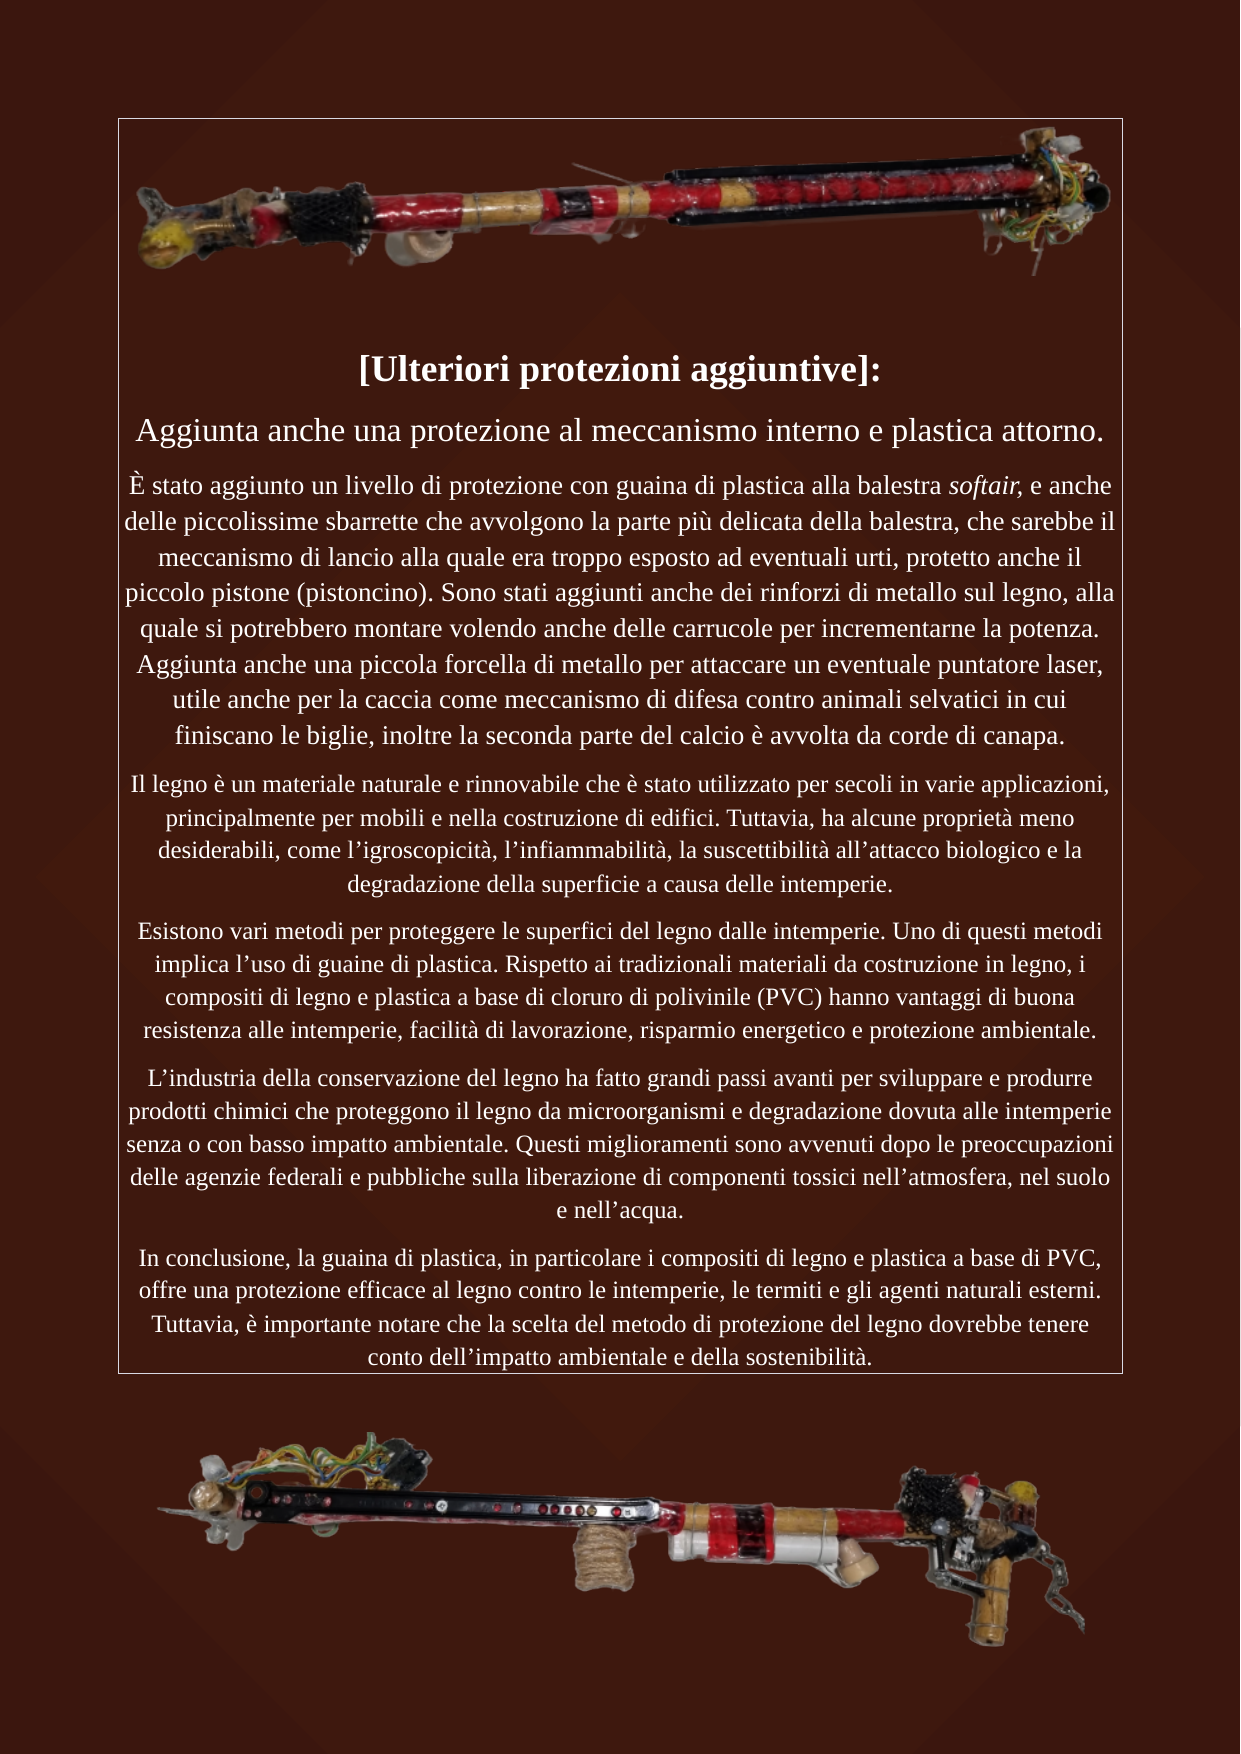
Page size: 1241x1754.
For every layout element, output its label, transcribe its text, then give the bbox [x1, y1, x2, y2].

text In conclusione, la guaina di plastica, in particolare i compositi di legno e plastica a base di PVC, offre una protezione efficace al legno contro le intemperie, le termiti e gli agenti naturali esterni. Tuttavia, è importante notare che la scelta del metodo di protezione del legno dovrebbe tenere conto dell’impatto ambientale e della sostenibilità. [119, 1239, 1122, 1373]
text È stato aggiunto un livello di protezione con guaina di plastica alla balestra softair, e anche delle piccolissime sbarrette che avvolgono la parte più delicata della balestra, che sarebbe il meccanismo di lancio alla quale era troppo esposto ad eventuali urti, protetto anche il piccolo pistone (pistoncino). Sono stati aggiunti anche dei rinforzi di metallo sul legno, alla quale si potrebbero montare volendo anche delle carrucole per incrementarne la potenza. Aggiunta anche una piccola forcella di metallo per attaccare un eventuale puntatore laser, utile anche per la caccia come meccanismo di difesa contro animali selvatici in cui finiscano le biglie, inoltre la seconda parte del calcio è avvolta da corde di canapa. [119, 466, 1122, 750]
text Aggiunta anche una protezione al meccanismo interno e plastica attorno. [119, 407, 1122, 449]
picture [155, 1432, 1085, 1651]
picture [123, 118, 1117, 276]
text Il legno è un materiale naturale e rinnovabile che è stato utilizzato per secoli in varie applicazioni, principalmente per mobili e nella costruzione di edifici. Tuttavia, ha alcune proprietà meno desiderabili, come l’igroscopicità, l’infiammabilità, la suscettibilità all’attacco biologico e la degradazione della superficie a causa delle intemperie. [119, 767, 1122, 897]
text Esistono vari metodi per proteggere le superfici del legno dalle intemperie. Uno di questi metodi implica l’uso di guaine di plastica. Rispetto ai tradizionali materiali da costruzione in legno, i compositi di legno e plastica a base di cloruro di polivinile (PVC) hanno vantaggi di buona resistenza alle intemperie, facilità di lavorazione, risparmio energetico e protezione ambientale. [119, 913, 1122, 1044]
text [Ulteriori protezioni aggiuntive]: [119, 343, 1122, 389]
text L’industria della conservazione del legno ha fatto grandi passi avanti per sviluppare e produrre prodotti chimici che proteggono il legno da microorganismi e degradazione dovuta alle intemperie senza o con basso impatto ambientale. Questi miglioramenti sono avvenuti dopo le preoccupazioni delle agenzie federali e pubbliche sulla liberazione di componenti tossici nell’atmosfera, nel suolo e nell’acqua. [119, 1060, 1122, 1224]
